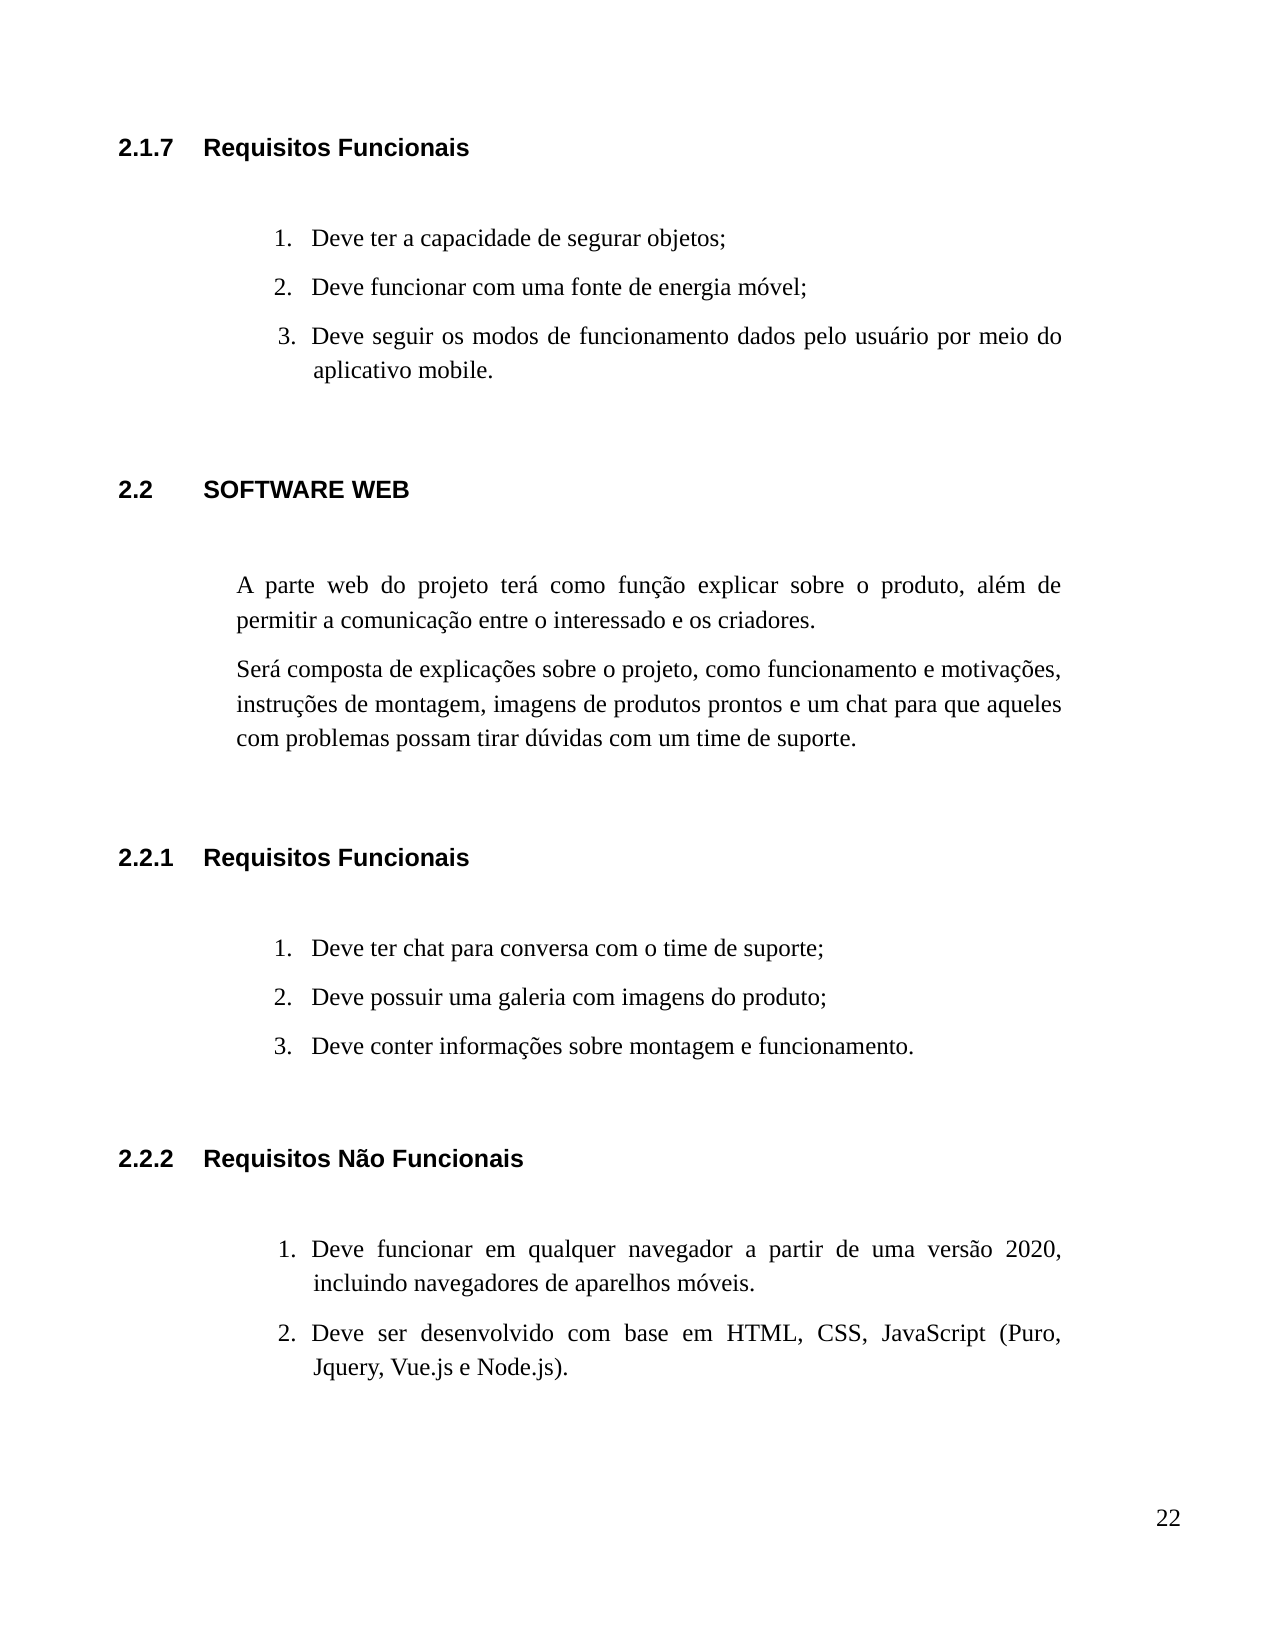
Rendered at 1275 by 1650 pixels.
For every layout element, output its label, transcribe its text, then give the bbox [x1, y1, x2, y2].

list Deve seguir os modos de funcionamento dados pelo usuário por meio do aplicativo mobile. [278, 321, 1062, 384]
subtitle 2.2.1 Requisitos Funcionais [118, 843, 1181, 871]
text Será composta de explicações sobre o projeto, como funcionamento e motivações, instruções de montagem, imagens de produtos prontos e um chat para que aqueles com problemas possam tirar dúvidas com um time de suporte. [236, 654, 1062, 752]
list Deve conter informações sobre montagem e funcionamento. [274, 1031, 1181, 1060]
list Deve funcionar com uma fonte de energia móvel; [274, 272, 1181, 301]
list Deve ter a capacidade de segurar objetos; [274, 223, 1181, 252]
subtitle 2.2.2 Requisitos Não Funcionais [118, 1144, 1181, 1172]
subtitle 2.2 SOFTWARE WEB [118, 474, 1181, 503]
list Deve ter chat para conversa com o time de suporte; [274, 933, 1181, 962]
list Deve funcionar em qualquer navegador a partir de uma versão 2020, incluindo navegadores de aparelhos móveis. [278, 1234, 1062, 1297]
subtitle 2.1.7 Requisitos Funcionais [118, 133, 1181, 161]
list Deve ser desenvolvido com base em HTML, CSS, JavaScript (Puro, Jquery, Vue.js e Node.js). [278, 1318, 1062, 1381]
text A parte web do projeto terá como função explicar sobre o produto, além de permitir a comunicação entre o interessado e os criadores. [236, 571, 1062, 634]
list Deve possuir uma galeria com imagens do produto; [274, 982, 1181, 1011]
